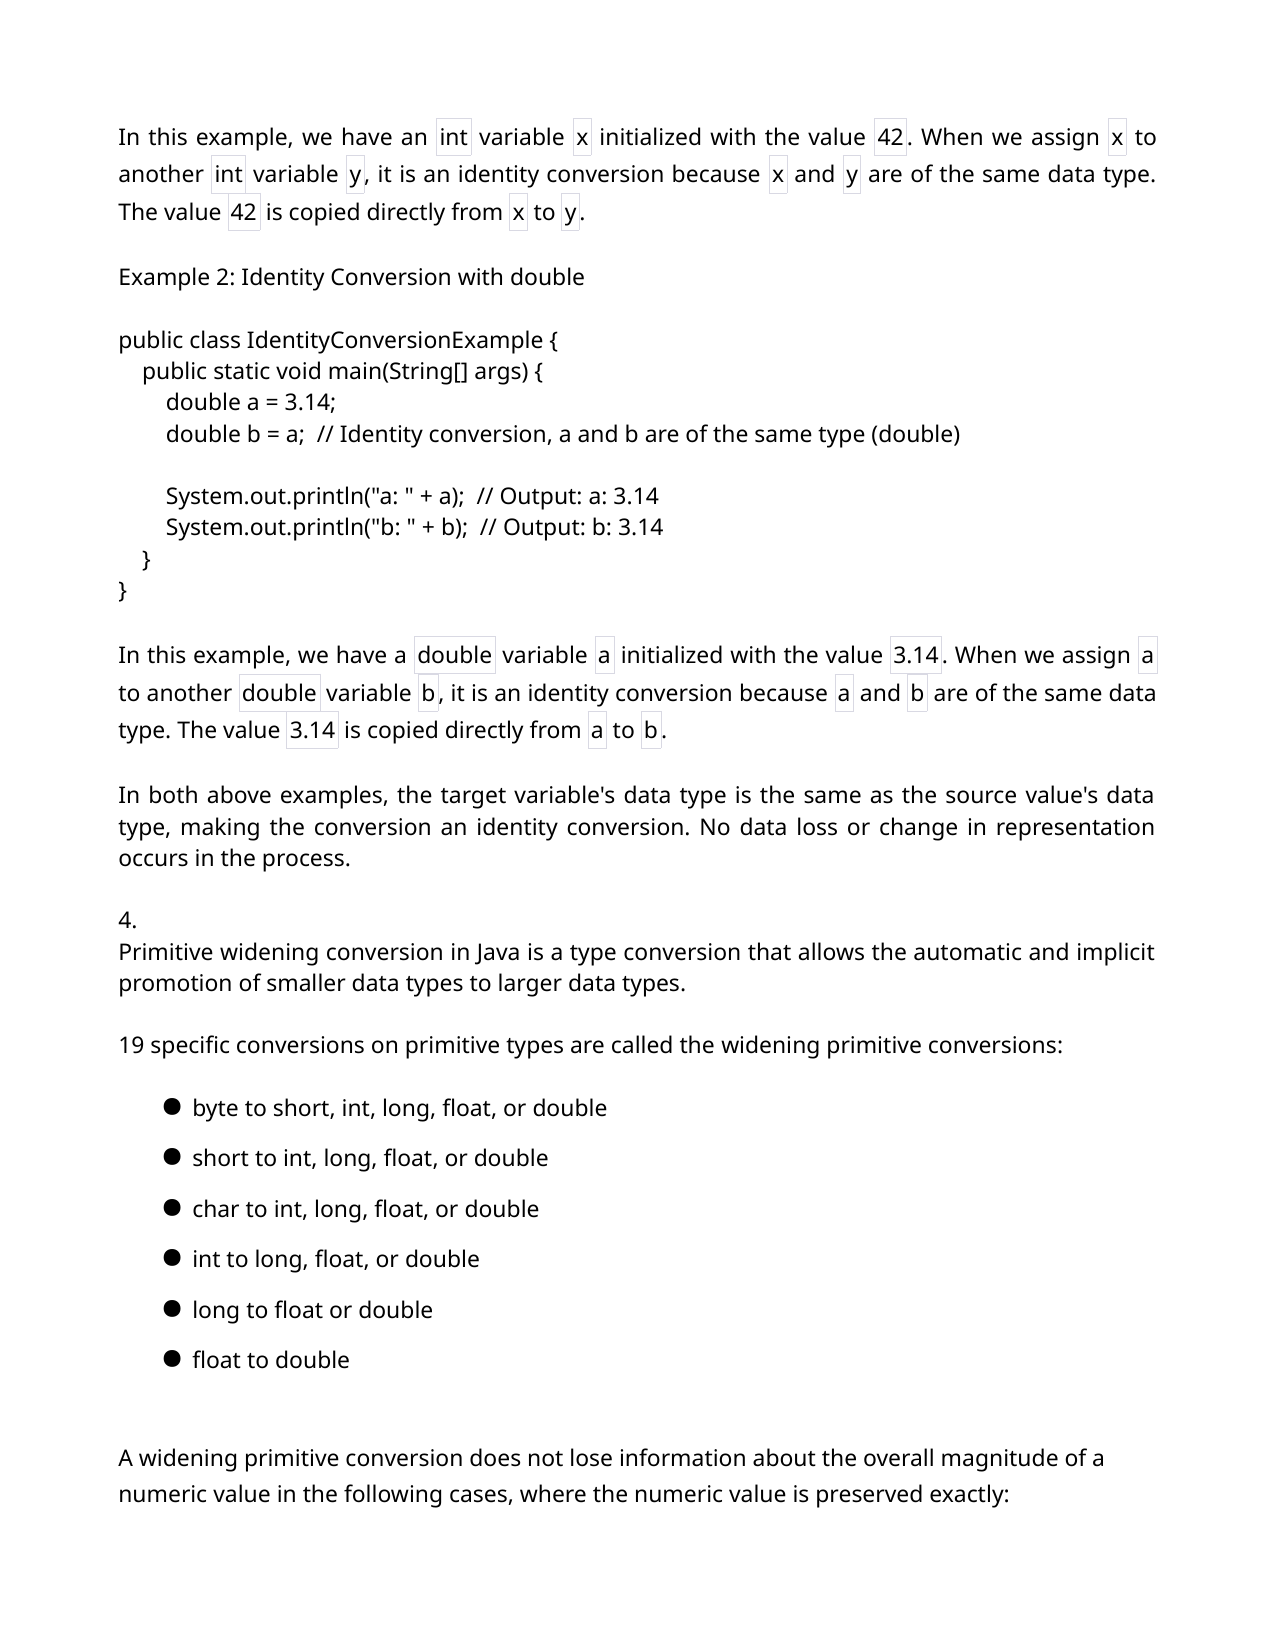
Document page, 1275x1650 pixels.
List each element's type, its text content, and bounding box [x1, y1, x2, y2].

text } [118, 542, 1157, 574]
text 19 specific conversions on primitive types are called the widening primitive conversions: [118, 1029, 1157, 1061]
text A widening primitive conversion does not lose information about the overall magnitude of a numeric value in the following cases, where the numeric value is preserved exactly: [118, 1442, 1157, 1509]
list float to double [162, 1344, 1157, 1376]
text public class IdentityConversionExample { [118, 324, 1157, 355]
text System.out.println("a: " + a); // Output: a: 3.14 [118, 480, 1157, 511]
text In this example, we have an int variable x initialized with the value 42. When we assign x to another int variable y, it is an identity conversion because x and y are of the same data type. The value 42 is copied directly from x to y. [118, 118, 1157, 230]
text System.out.println("b: " + b); // Output: b: 3.14 [118, 511, 1157, 542]
text In both above examples, the target variable's data type is the same as the source value's data type, making the conversion an identity conversion. No data loss or change in representation occurs in the process. [118, 779, 1157, 873]
list int to long, float, or double [162, 1243, 1157, 1275]
text public static void main(String[] args) { [118, 355, 1157, 386]
text } [118, 574, 1157, 605]
list char to int, long, float, or double [162, 1193, 1157, 1224]
text Example 2: Identity Conversion with double [118, 261, 1157, 292]
list short to int, long, float, or double [162, 1142, 1157, 1174]
list byte to short, int, long, float, or double [162, 1092, 1157, 1123]
list long to float or double [162, 1294, 1157, 1325]
text 4. [118, 904, 1157, 936]
text double b = a; // Identity conversion, a and b are of the same type (double) [118, 417, 1157, 449]
text double a = 3.14; [118, 386, 1157, 417]
text In this example, we have a double variable a initialized with the value 3.14. When we assign a to another double variable b, it is an identity conversion because a and b are of the same data type. The value 3.14 is copied directly from a to b. [118, 636, 1157, 748]
text Primitive widening conversion in Java is a type conversion that allows the automatic and implicit promotion of smaller data types to larger data types. [118, 936, 1157, 998]
